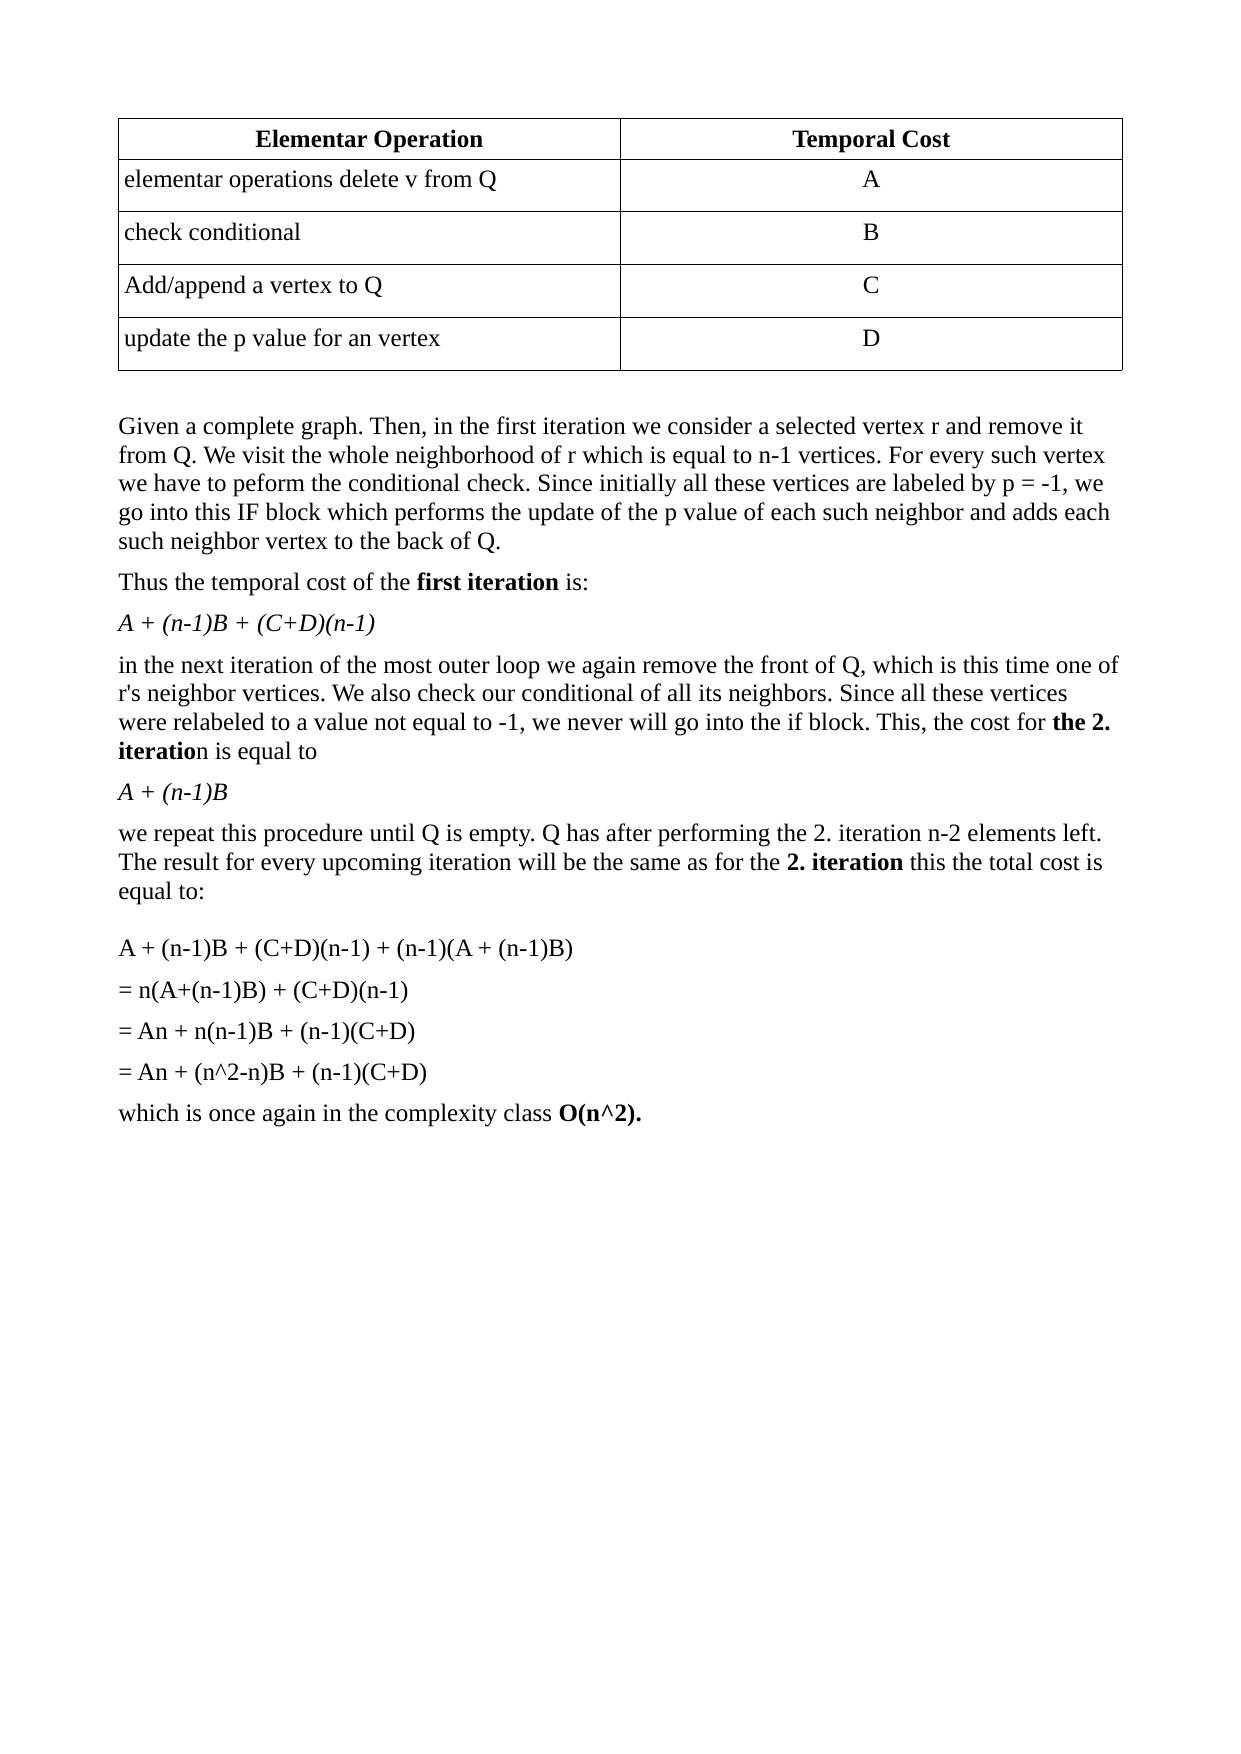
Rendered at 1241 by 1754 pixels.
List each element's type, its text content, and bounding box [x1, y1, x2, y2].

table_header Temporal Cost [621, 119, 1122, 158]
text = An + n(n-1)B + (n-1)(C+D) [118, 1016, 1122, 1045]
text A + (n-1)B [118, 777, 1122, 806]
text A + (n-1)B + (C+D)(n-1) [118, 608, 1122, 637]
table_cell check conditional [119, 212, 620, 264]
table_cell elementar operations delete v from Q [119, 160, 620, 211]
table_cell update the p value for an vertex [119, 318, 620, 370]
table_cell D [621, 318, 1122, 370]
table_cell A [621, 160, 1122, 211]
table_header Elementar Operation [119, 119, 620, 158]
table_cell C [621, 265, 1122, 317]
text = An + (n^2-n)B + (n-1)(C+D) [118, 1057, 1122, 1086]
text Thus the temporal cost of the first iteration is: [118, 567, 1122, 596]
text = n(A+(n-1)B) + (C+D)(n-1) [118, 975, 1122, 1003]
text which is once again in the complexity class O(n^2). [118, 1098, 1122, 1127]
text we repeat this procedure until Q is empty. Q has after performing the 2. iteration n-2 elements left. The result for every upcoming iteration will be the same as for the 2. iteration this the total cost is equal to: A + (n-1)B + (C+D)(n-1) + (n-1)(A + (n-1)B) [118, 818, 1122, 962]
table_cell B [621, 212, 1122, 264]
table_cell Add/append a vertex to Q [119, 265, 620, 317]
text in the next iteration of the most outer loop we again remove the front of Q, which is this time one of r's neighbor vertices. We also check our conditional of all its neighbors. Since all these vertices were relabeled to a value not equal to -1, we never will go into the if block. This, the cost for the 2. iteration is equal to [118, 650, 1122, 765]
text Given a complete graph. Then, in the first iteration we consider a selected vertex r and remove it from Q. We visit the whole neighborhood of r which is equal to n-1 vertices. For every such vertex we have to peform the conditional check. Since initially all these vertices are labeled by p = -1, we go into this IF block which performs the update of the p value of each such neighbor and adds each such neighbor vertex to the back of Q. [118, 411, 1122, 555]
